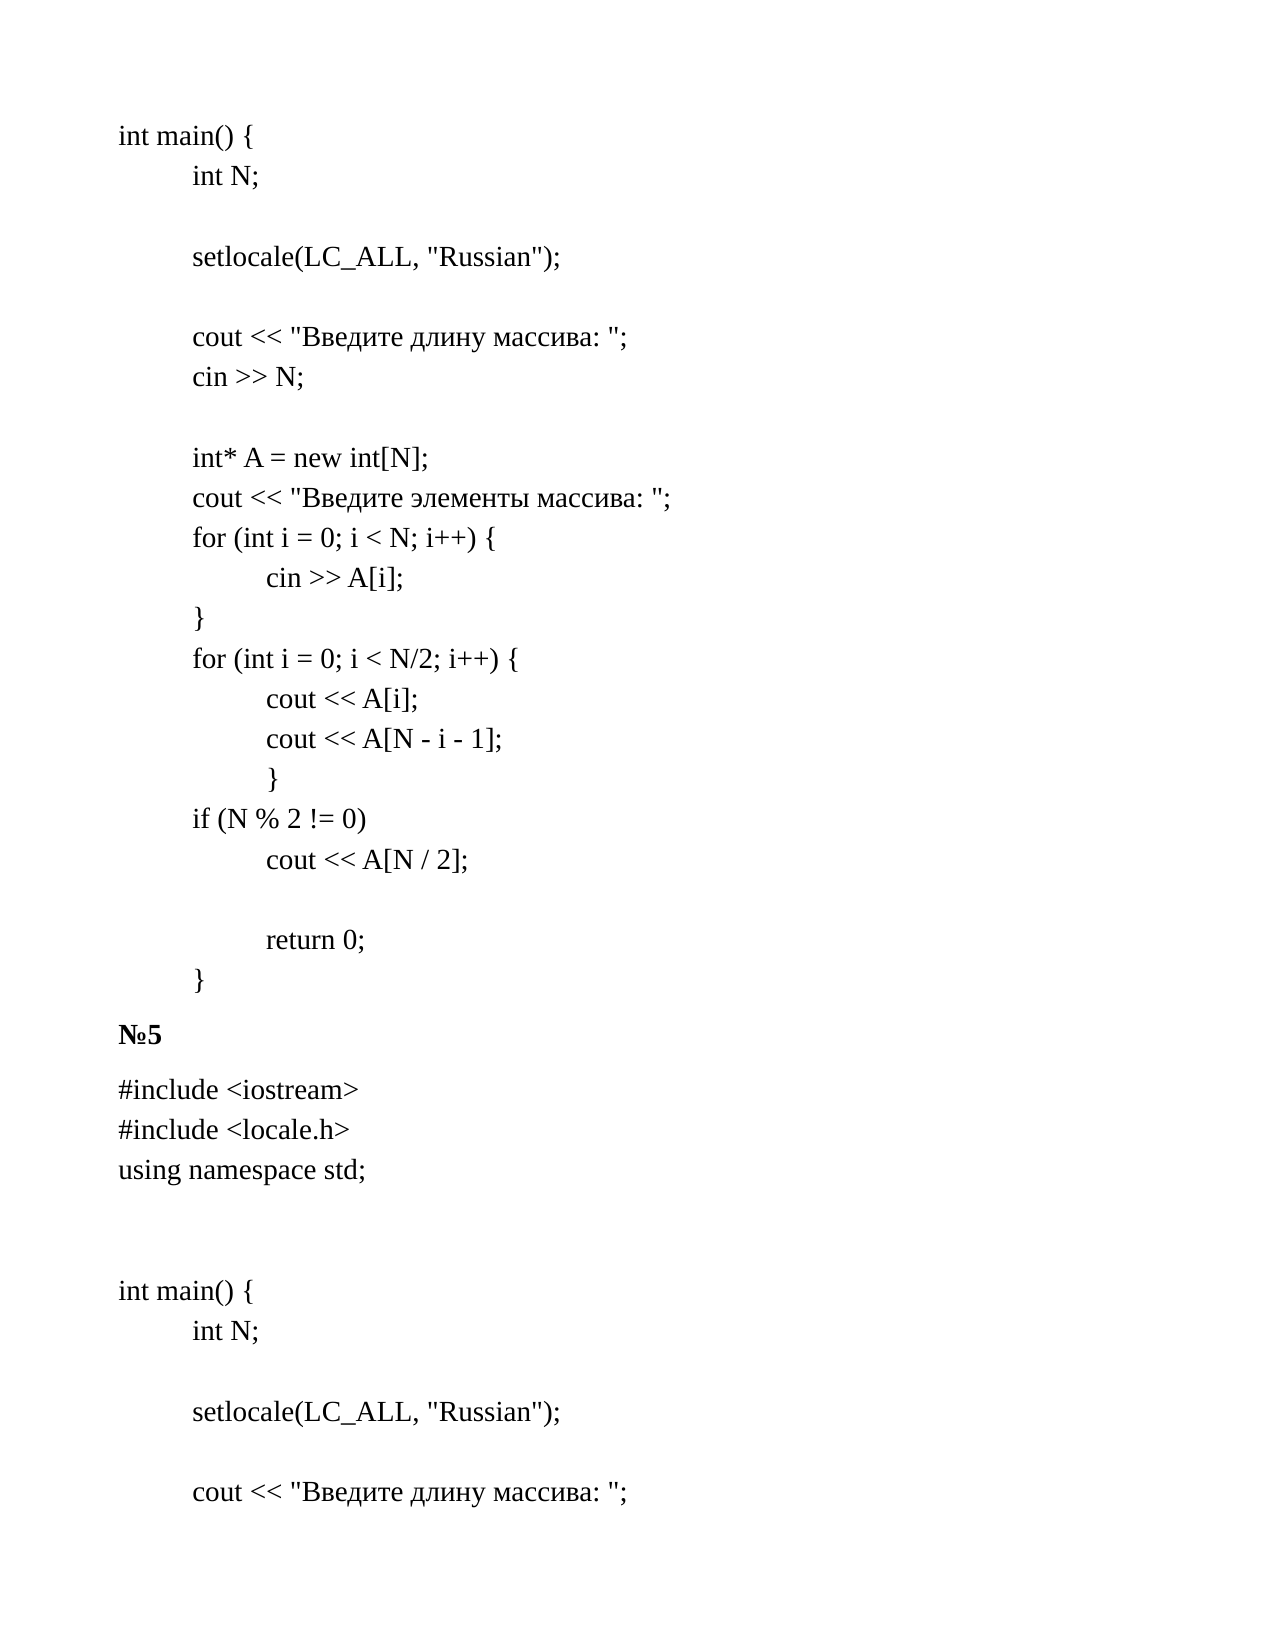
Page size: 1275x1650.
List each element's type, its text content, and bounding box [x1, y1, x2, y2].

text int main() { int N; setlocale(LC_ALL, "Russian"); cout << "Введите длину массива: "; cin >> N; int* A = new int[N]; cout << "Введите элементы массива: "; for (int i = 0; i < N; i++) { cin >> A[i]; } for (int i = 0; i < N/2; i++) { cout << A[i]; cout << A[N - i - 1]; } if (N % 2 != 0) cout << A[N / 2]; return 0; } [118, 118, 1157, 996]
text #include <iostream> #include <locale.h> using namespace std; int main() { int N; setlocale(LC_ALL, "Russian"); cout << "Введите длину массива: "; [118, 1072, 1157, 1508]
text №5 [118, 1017, 1157, 1051]
